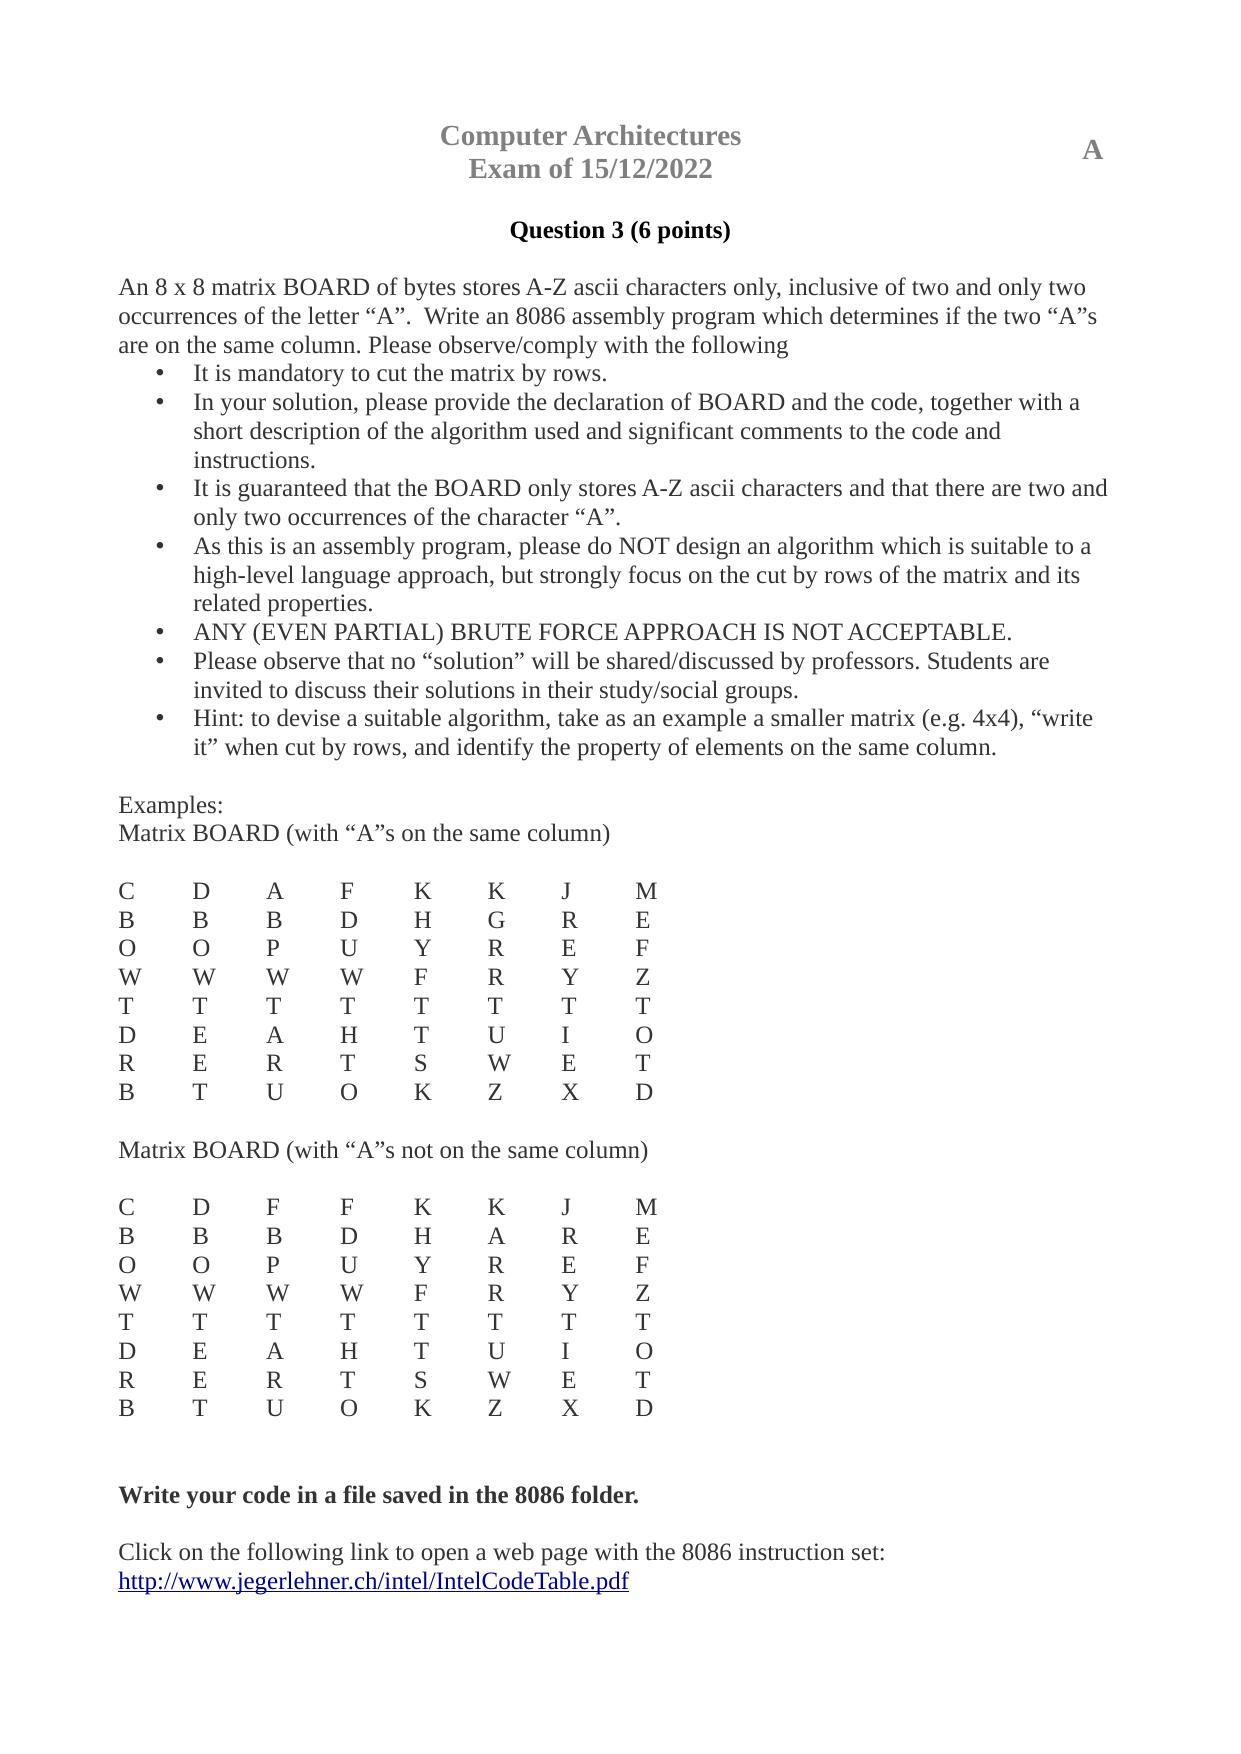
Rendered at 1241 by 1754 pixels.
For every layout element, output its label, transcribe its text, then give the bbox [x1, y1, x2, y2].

text T T T T T T T T [118, 1307, 1122, 1336]
list It is guaranteed that the BOARD only stores A-Z ascii characters and that there are two and only two occurrences of the character “A”. [156, 473, 1122, 531]
text Examples: [118, 790, 1122, 818]
text T T T T T T T T [118, 991, 1122, 1020]
text Matrix BOARD (with “A”s on the same column) [118, 818, 1122, 847]
text W W W W F R Y Z [118, 962, 1122, 991]
text Matrix BOARD (with “A”s not on the same column) [118, 1135, 1122, 1163]
text C D A F K K J M [118, 876, 1122, 905]
text An 8 x 8 matrix BOARD of bytes stores A-Z ascii characters only, inclusive of two and only two occurrences of the letter “A”. Write an 8086 assembly program which determines if the two “A”s are on the same column. Please observe/comply with the following [118, 272, 1122, 358]
list It is mandatory to cut the matrix by rows. [156, 358, 1122, 387]
text B T U O K Z X D [118, 1077, 1122, 1106]
text http://www.jegerlehner.ch/intel/IntelCodeTable.pdf [118, 1566, 1122, 1595]
text Write your code in a file saved in the 8086 folder. [118, 1480, 1122, 1508]
list In your solution, please provide the declaration of BOARD and the code, together with a short description of the algorithm used and significant comments to the code and instructions. [156, 387, 1122, 473]
text Question 3 (6 points) [118, 215, 1122, 243]
list As this is an assembly program, please do NOT design an algorithm which is suitable to a high-level language approach, but strongly focus on the cut by rows of the matrix and its related properties. [156, 531, 1122, 617]
text C D F F K K J M [118, 1192, 1122, 1221]
text B B B D H G R E [118, 905, 1122, 933]
text O O P U Y R E F [118, 933, 1122, 962]
text Click on the following link to open a web page with the 8086 instruction set: [118, 1537, 1122, 1566]
text R E R T S W E T [118, 1365, 1122, 1393]
text R E R T S W E T [118, 1048, 1122, 1077]
list Please observe that no “solution” will be shared/discussed by professors. Students are invited to discuss their solutions in their study/social groups. [156, 646, 1122, 703]
text D E A H T U I O [118, 1336, 1122, 1365]
text D E A H T U I O [118, 1020, 1122, 1048]
text B B B D H A R E [118, 1221, 1122, 1250]
text O O P U Y R E F [118, 1250, 1122, 1278]
text W W W W F R Y Z [118, 1278, 1122, 1307]
list Hint: to devise a suitable algorithm, take as an example a smaller matrix (e.g. 4x4), “write it” when cut by rows, and identify the property of elements on the same column. [156, 703, 1122, 761]
text B T U O K Z X D [118, 1393, 1122, 1422]
list ANY (EVEN PARTIAL) BRUTE FORCE APPROACH IS NOT ACCEPTABLE. [156, 617, 1122, 646]
